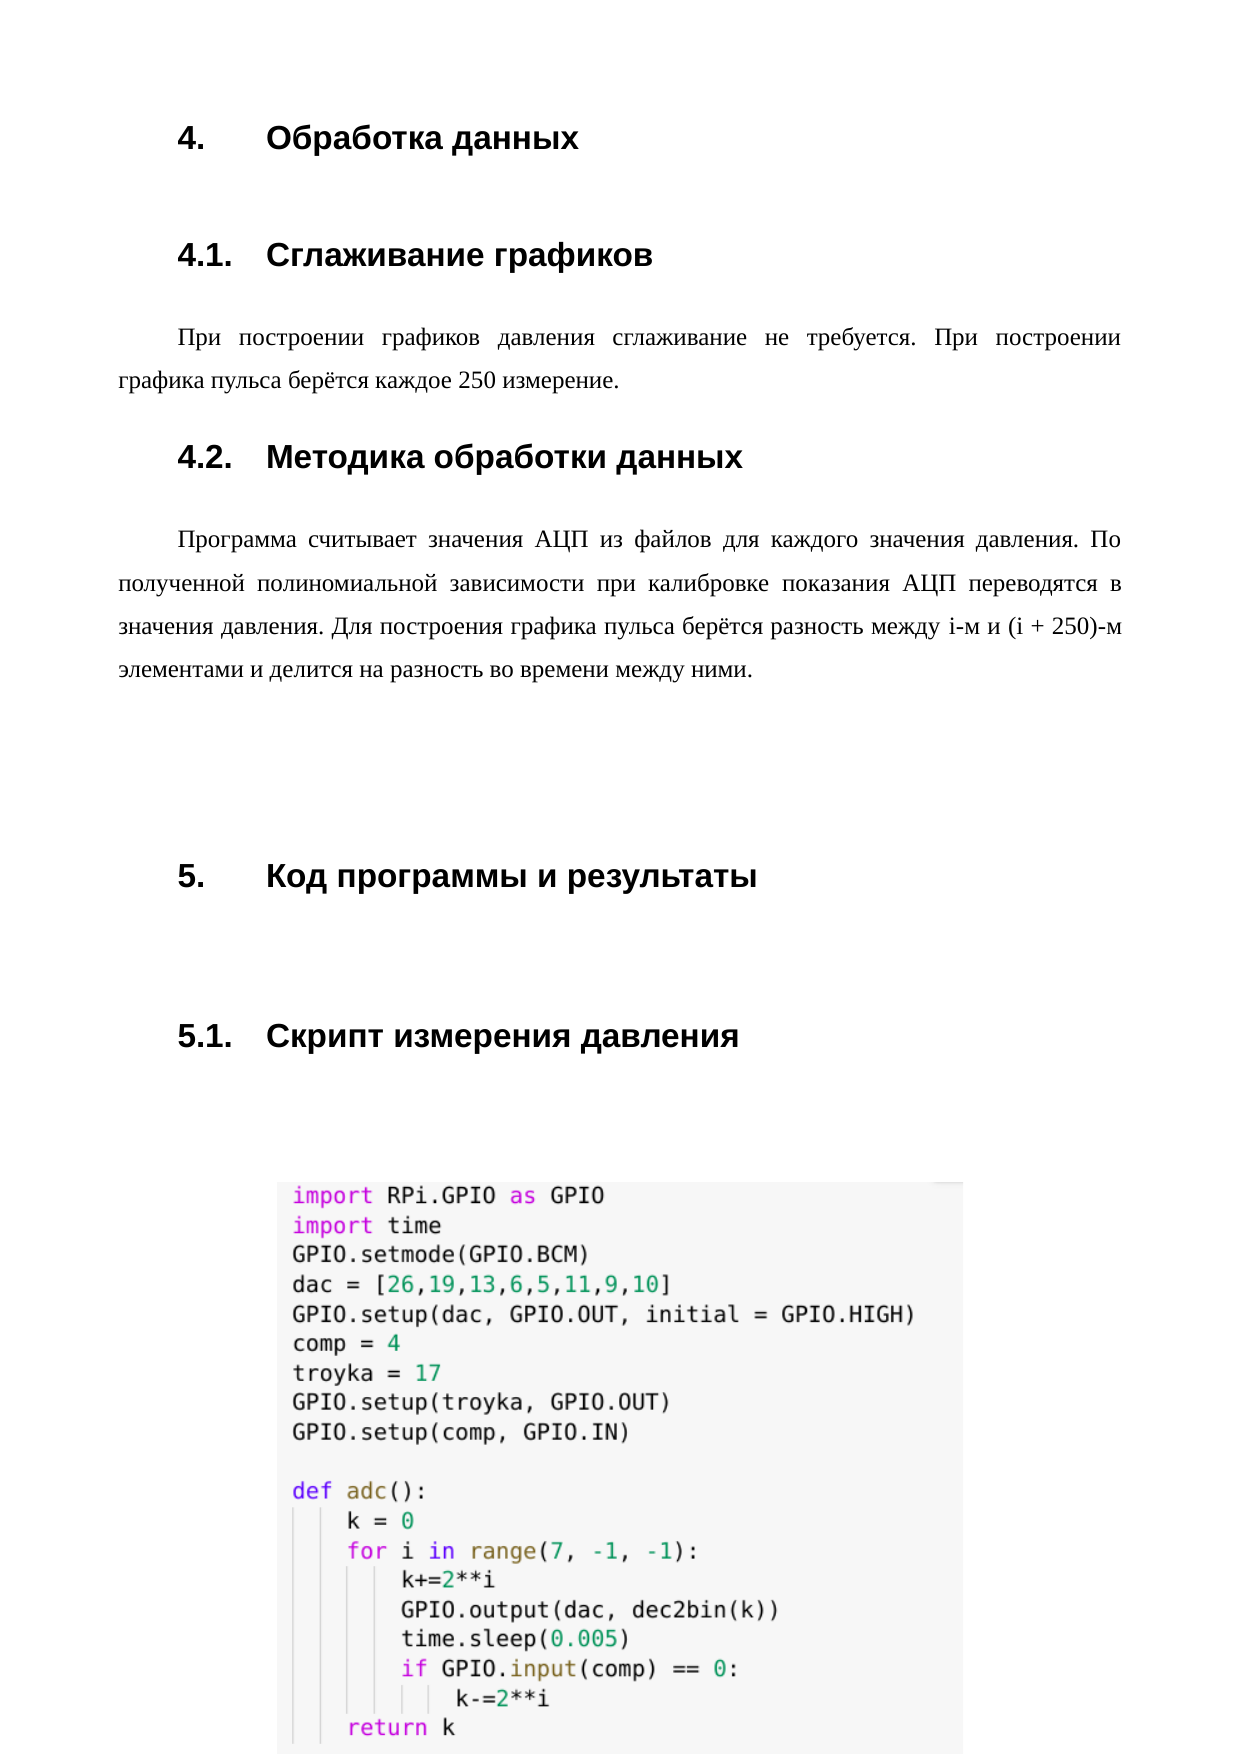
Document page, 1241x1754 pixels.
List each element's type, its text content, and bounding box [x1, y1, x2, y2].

text Программа считывает значения АЦП из файлов для каждого значения давления. По полученной полиномиальной зависимости при калибровке показания АЦП переводятся в значения давления. Для построения графика пульса берётся разность между i-м и (i + 250)-м элементами и делится на разность во времени между ними. [118, 524, 1122, 683]
subtitle Обработка данных [118, 118, 1122, 157]
picture [277, 1182, 964, 1754]
subtitle Код программы и результаты [118, 856, 1122, 894]
subtitle Скрипт измерения давления [118, 1016, 1122, 1054]
subtitle Методика обработки данных [118, 437, 1122, 476]
text При построении графиков давления сглаживание не требуется. При построении графика пульса берётся каждое 250 измерение. [118, 322, 1122, 394]
subtitle Сглаживание графиков [118, 235, 1122, 273]
